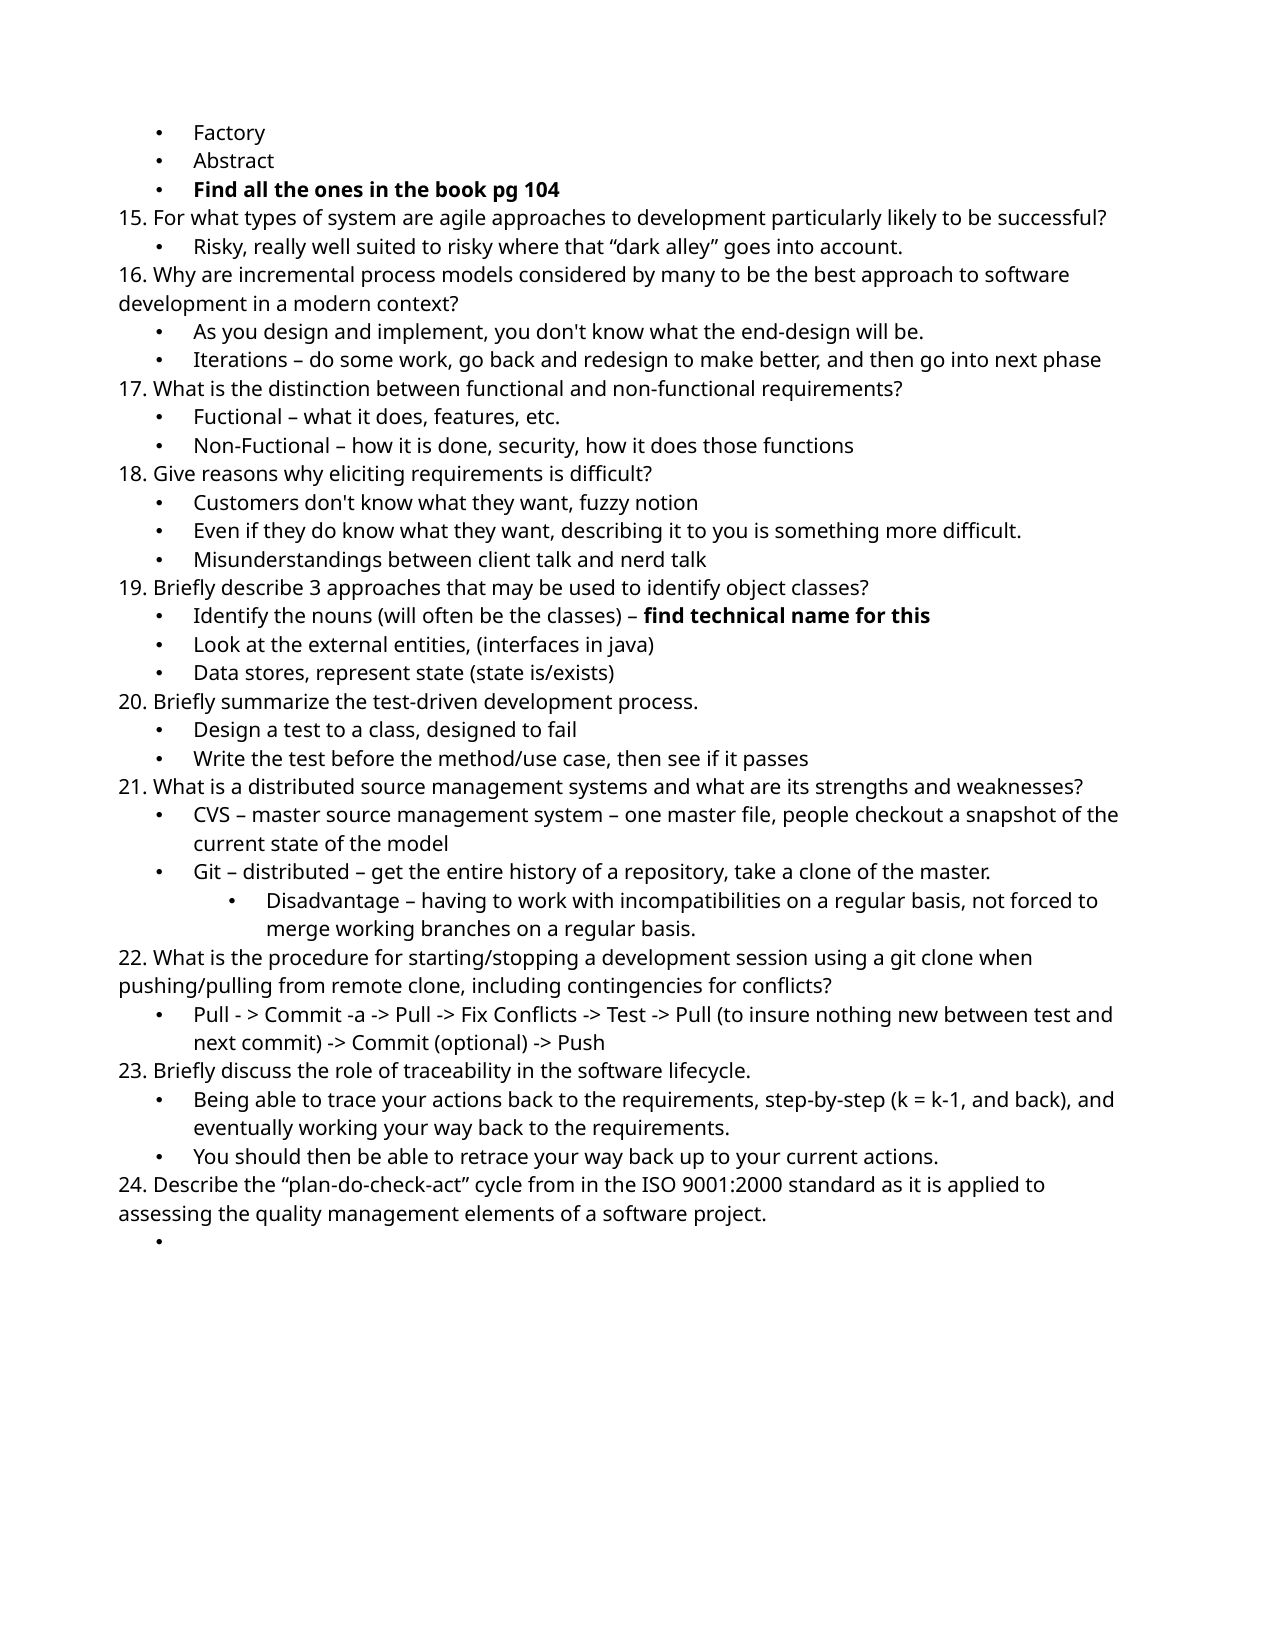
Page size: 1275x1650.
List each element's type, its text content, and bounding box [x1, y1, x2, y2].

list Pull - > Commit -a -> Pull -> Fix Conflicts -> Test -> Pull (to insure nothing new between test and next commit) -> Commit (optional) -> Push [156, 1000, 1157, 1057]
list Abstract [156, 147, 1157, 175]
text 20. Briefly summarize the test-driven development process. [118, 687, 1157, 715]
list Non-Fuctional – how it is done, security, how it does those functions [156, 431, 1157, 459]
list As you design and implement, you don't know what the end-design will be. [156, 317, 1157, 346]
text 17. What is the distinction between functional and non-functional requirements? [118, 374, 1157, 402]
text pushing/pulling from remote clone, including contingencies for conflicts? [118, 971, 1157, 1000]
text 18. Give reasons why eliciting requirements is difficult? [118, 459, 1157, 488]
text 23. Briefly discuss the role of traceability in the software lifecycle. [118, 1057, 1157, 1085]
list Write the test before the method/use case, then see if it passes [156, 744, 1157, 772]
list Disadvantage – having to work with incompatibilities on a regular basis, not forced to merge working branches on a regular basis. [228, 886, 1157, 943]
text 19. Briefly describe 3 approaches that may be used to identify object classes? [118, 573, 1157, 602]
list Factory [156, 118, 1157, 147]
list Identify the nouns (will often be the classes) – find technical name for this [156, 602, 1157, 630]
list Find all the ones in the book pg 104 [156, 175, 1157, 203]
text 22. What is the procedure for starting/stopping a development session using a git clone when [118, 943, 1157, 971]
list Iterations – do some work, go back and redesign to make better, and then go into next phase [156, 346, 1157, 374]
list You should then be able to retrace your way back up to your current actions. [156, 1142, 1157, 1170]
list Customers don't know what they want, fuzzy notion [156, 488, 1157, 516]
list Look at the external entities, (interfaces in java) [156, 630, 1157, 658]
list Data stores, represent state (state is/exists) [156, 658, 1157, 687]
list Misunderstandings between client talk and nerd talk [156, 545, 1157, 573]
list Risky, really well suited to risky where that “dark alley” goes into account. [156, 232, 1157, 260]
text development in a modern context? [118, 289, 1157, 317]
text 16. Why are incremental process models considered by many to be the best approach to software [118, 260, 1157, 289]
list Fuctional – what it does, features, etc. [156, 402, 1157, 431]
text 15. For what types of system are agile approaches to development particularly likely to be successful? [118, 203, 1157, 232]
text 21. What is a distributed source management systems and what are its strengths and weaknesses? [118, 772, 1157, 801]
text 24. Describe the “plan-do-check-act” cycle from in the ISO 9001:2000 standard as it is applied to [118, 1170, 1157, 1199]
list Design a test to a class, designed to fail [156, 715, 1157, 744]
list Git – distributed – get the entire history of a repository, take a clone of the master. [156, 857, 1157, 886]
list Being able to trace your actions back to the requirements, step-by-step (k = k-1, and back), and eventually working your way back to the requirements. [156, 1085, 1157, 1142]
list Even if they do know what they want, describing it to you is something more difficult. [156, 516, 1157, 545]
list CVS – master source management system – one master file, people checkout a snapshot of the current state of the model [156, 801, 1157, 857]
text assessing the quality management elements of a software project. [118, 1199, 1157, 1227]
